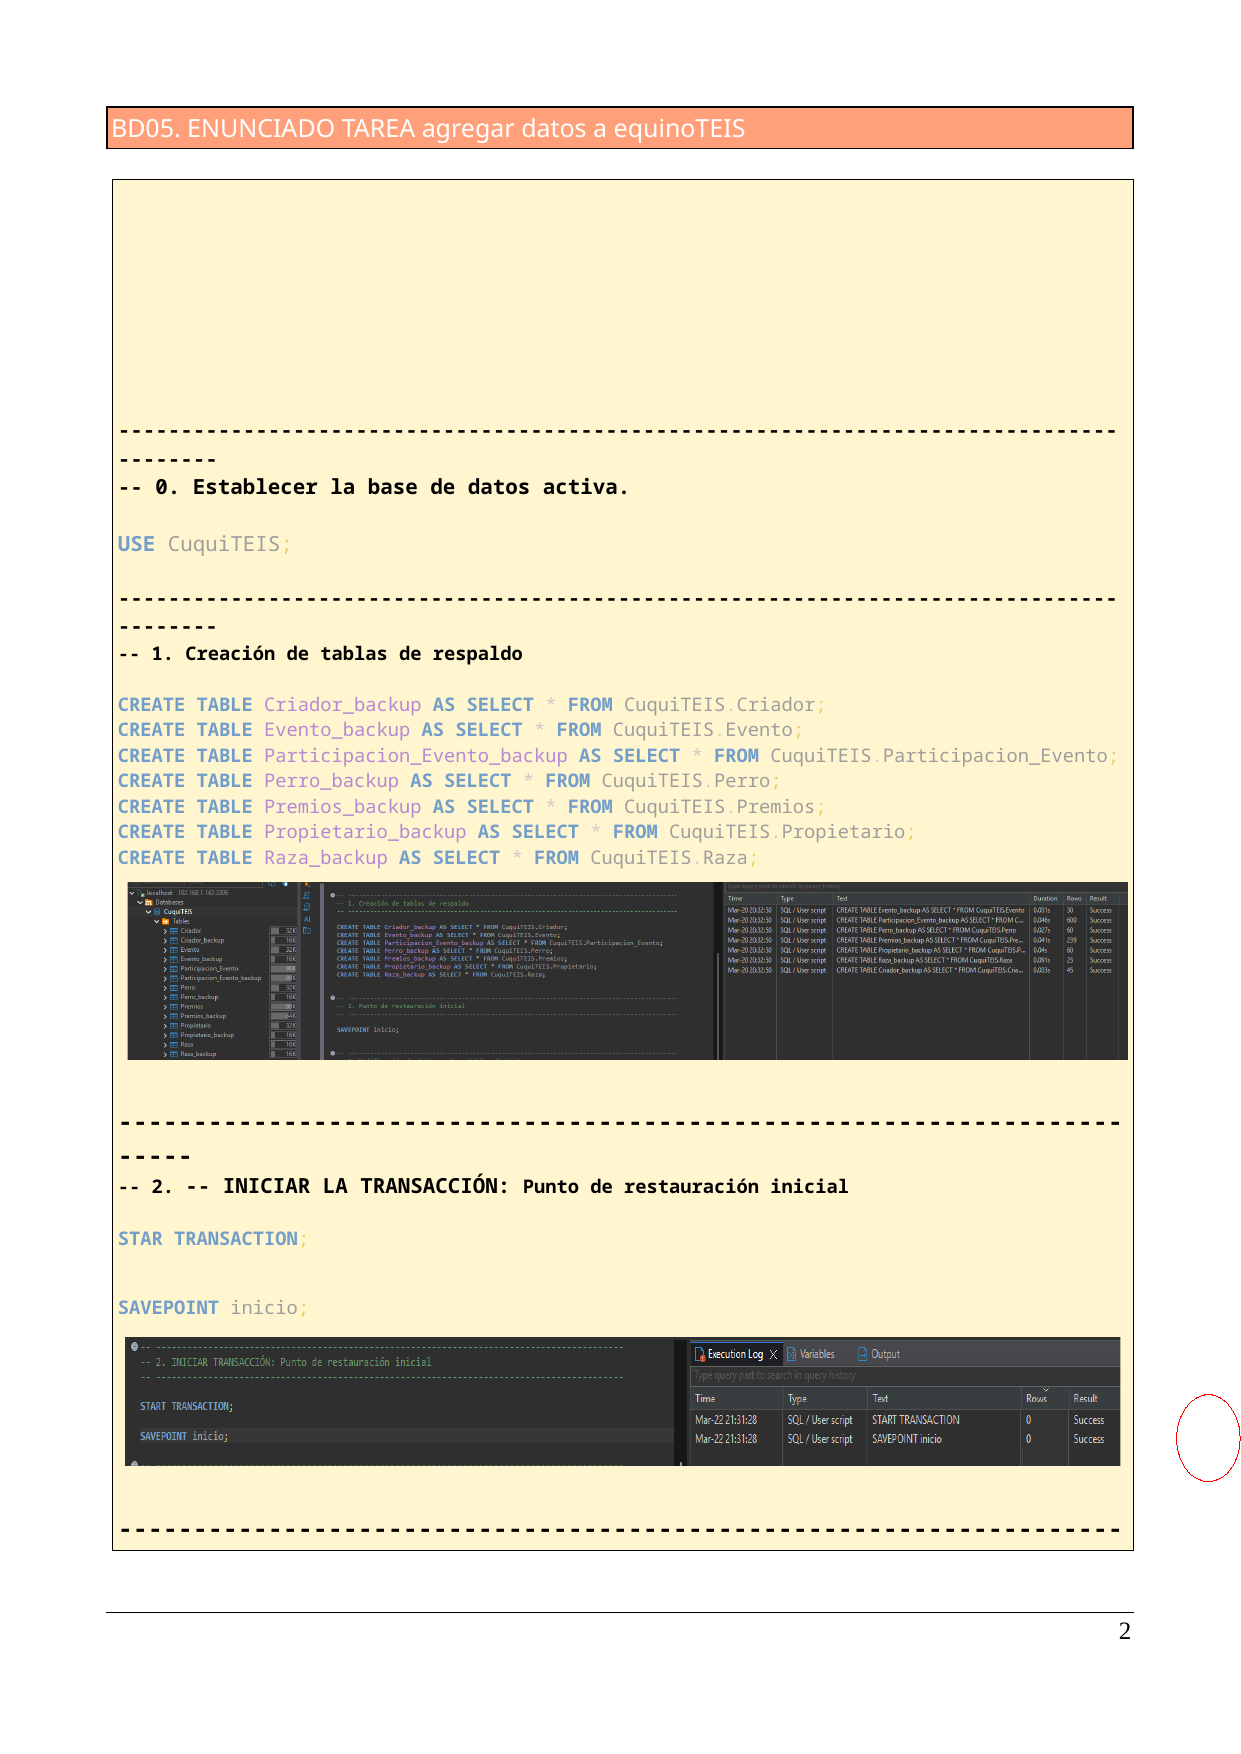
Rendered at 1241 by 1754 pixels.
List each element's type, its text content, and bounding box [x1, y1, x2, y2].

picture [127, 882, 1128, 1060]
table_header ---------------------------------------------------------------------------------------- -- 0. Establecer la base de datos activa. USE CuquiTEIS; ---------------------------------------------------------------------------------------- -- 1. Creación de tablas de respaldo CREATE TABLE Criador_backup AS SELECT * FROM CuquiTEIS.Criador; CREATE TABLE Evento_backup AS SELECT * FROM CuquiTEIS.Evento; CREATE TABLE Participacion_Evento_backup AS SELECT * FROM CuquiTEIS.Participacion_Evento; CREATE TABLE Perro_backup AS SELECT * FROM CuquiTEIS.Perro; CREATE TABLE Premios_backup AS SELECT * FROM CuquiTEIS.Premios; CREATE TABLE Propietario_backup AS SELECT * FROM CuquiTEIS.Propietario; CREATE TABLE Raza_backup AS SELECT * FROM CuquiTEIS.Raza; ------------------------------------------------------------------------ -- 2. -- INICIAR LA TRANSACCIÓN: Punto de restauración inicial STAR TRANSACTION; SAVEPOINT inicio; [113, 180, 1133, 1550]
picture [125, 1337, 1121, 1466]
